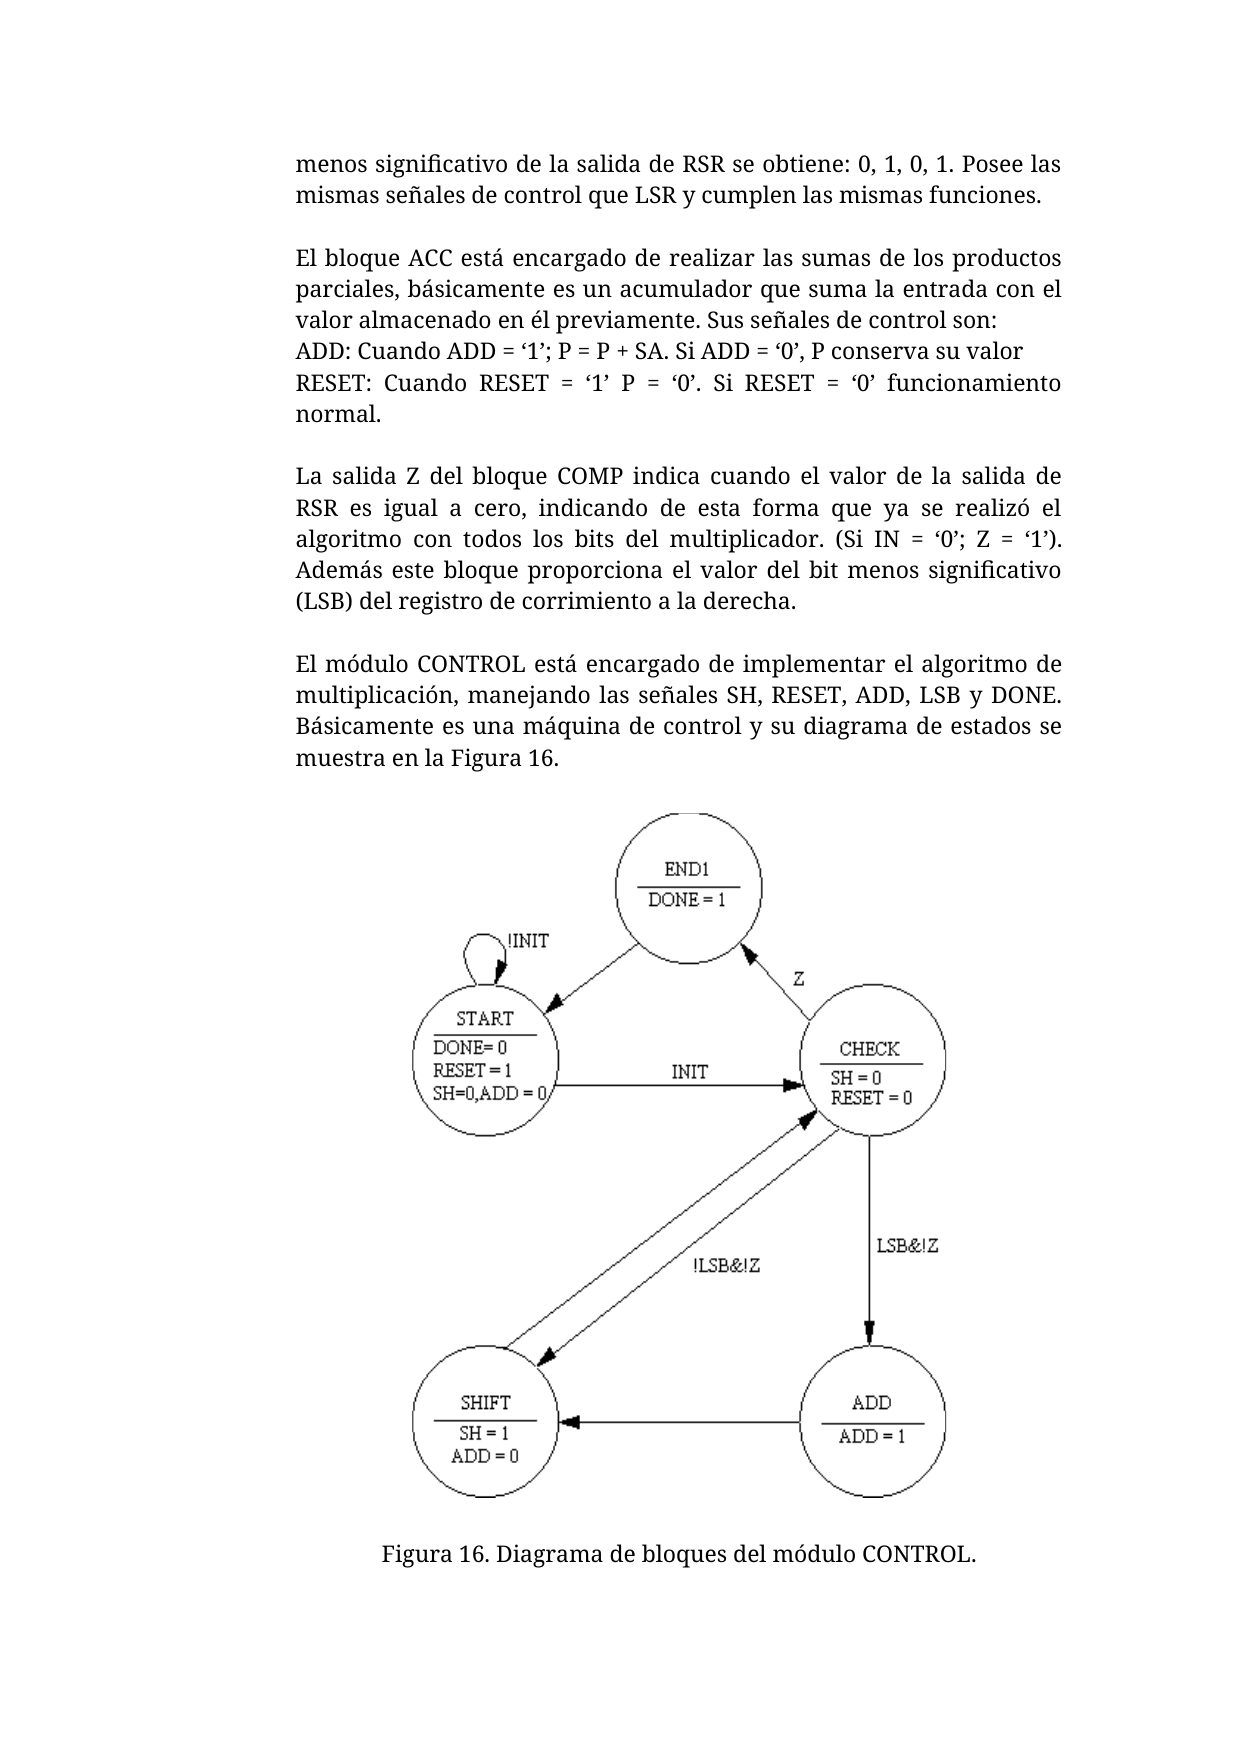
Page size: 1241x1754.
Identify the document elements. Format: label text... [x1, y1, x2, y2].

text Figura 16. Diagrama de bloques del módulo CONTROL. [295, 1538, 1063, 1569]
text El módulo CONTROL está encargado de implementar el algoritmo de multiplicación, manejando las señales SH, RESET, ADD, LSB y DONE. Básicamente es una máquina de control y su diagrama de estados se muestra en la Figura 16. [295, 648, 1063, 773]
text RESET: Cuando RESET = ‘1’ P = ‘0’. Si RESET = ‘0’ funcionamiento normal. [295, 366, 1063, 429]
text La salida Z del bloque COMP indica cuando el valor de la salida de RSR es igual a cero, indicando de esta forma que ya se realizó el algoritmo con todos los bits del multiplicador. (Si IN = ‘0’; Z = ‘1’). Además este bloque proporciona el valor del bit menos significativo (LSB) del registro de corrimiento a la derecha. [295, 460, 1063, 616]
text El bloque ACC está encargado de realizar las sumas de los productos parciales, básicamente es un acumulador que suma la entrada con el valor almacenado en él previamente. Sus señales de control son: [295, 241, 1063, 335]
text menos significativo de la salida de RSR se obtiene: 0, 1, 0, 1. Posee las mismas señales de control que LSR y cumplen las mismas funciones. [295, 148, 1063, 210]
text ADD: Cuando ADD = ‘1’; P = P + SA. Si ADD = ‘0’, P conserva su valor [295, 335, 1063, 366]
picture [412, 813, 947, 1498]
